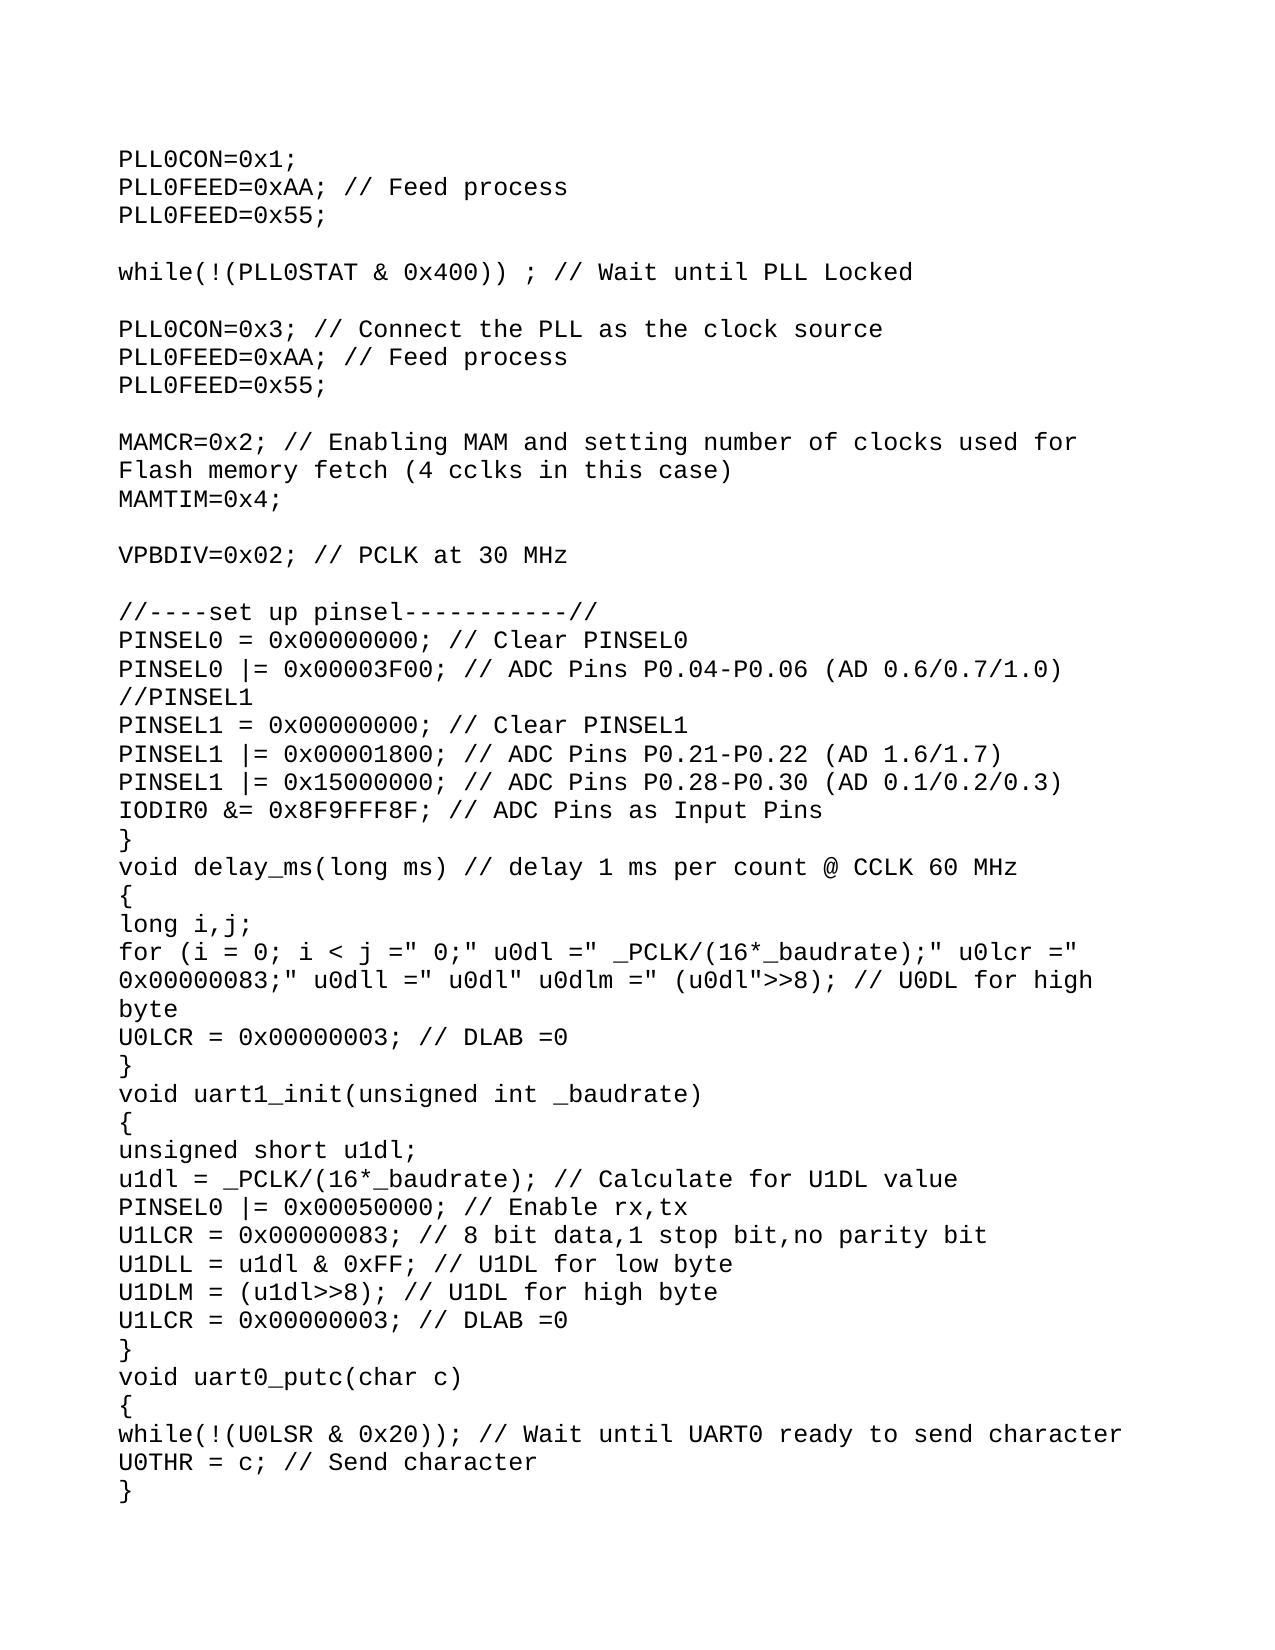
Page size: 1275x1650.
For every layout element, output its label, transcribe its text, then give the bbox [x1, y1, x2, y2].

text PLL0CON=0x1; PLL0FEED=0xAA; // Feed process PLL0FEED=0x55; while(!(PLL0STAT & 0x400)) ; // Wait until PLL Locked PLL0CON=0x3; // Connect the PLL as the clock source PLL0FEED=0xAA; // Feed process PLL0FEED=0x55; MAMCR=0x2; // Enabling MAM and setting number of clocks used for Flash memory fetch (4 cclks in this case) MAMTIM=0x4; VPBDIV=0x02; // PCLK at 30 MHz //----set up pinsel-----------// PINSEL0 = 0x00000000; // Clear PINSEL0 PINSEL0 |= 0x00003F00; // ADC Pins P0.04-P0.06 (AD 0.6/0.7/1.0) //PINSEL1 PINSEL1 = 0x00000000; // Clear PINSEL1 PINSEL1 |= 0x00001800; // ADC Pins P0.21-P0.22 (AD 1.6/1.7) PINSEL1 |= 0x15000000; // ADC Pins P0.28-P0.30 (AD 0.1/0.2/0.3) IODIR0 &= 0x8F9FFF8F; // ADC Pins as Input Pins } void delay_ms(long ms) // delay 1 ms per count @ CCLK 60 MHz { long i,j; for (i = 0; i < j =" 0;" u0dl =" _PCLK/(16*_baudrate);" u0lcr =" 0x00000083;" u0dll =" u0dl" u0dlm =" (u0dl">>8); // U0DL for high byte U0LCR = 0x00000003; // DLAB =0 } void uart1_init(unsigned int _baudrate) { unsigned short u1dl; u1dl = _PCLK/(16*_baudrate); // Calculate for U1DL value PINSEL0 |= 0x00050000; // Enable rx,tx U1LCR = 0x00000083; // 8 bit data,1 stop bit,no parity bit U1DLL = u1dl & 0xFF; // U1DL for low byte U1DLM = (u1dl>>8); // U1DL for high byte U1LCR = 0x00000003; // DLAB =0 } void uart0_putc(char c) { while(!(U0LSR & 0x20)); // Wait until UART0 ready to send character U0THR = c; // Send character } [118, 118, 1157, 1506]
